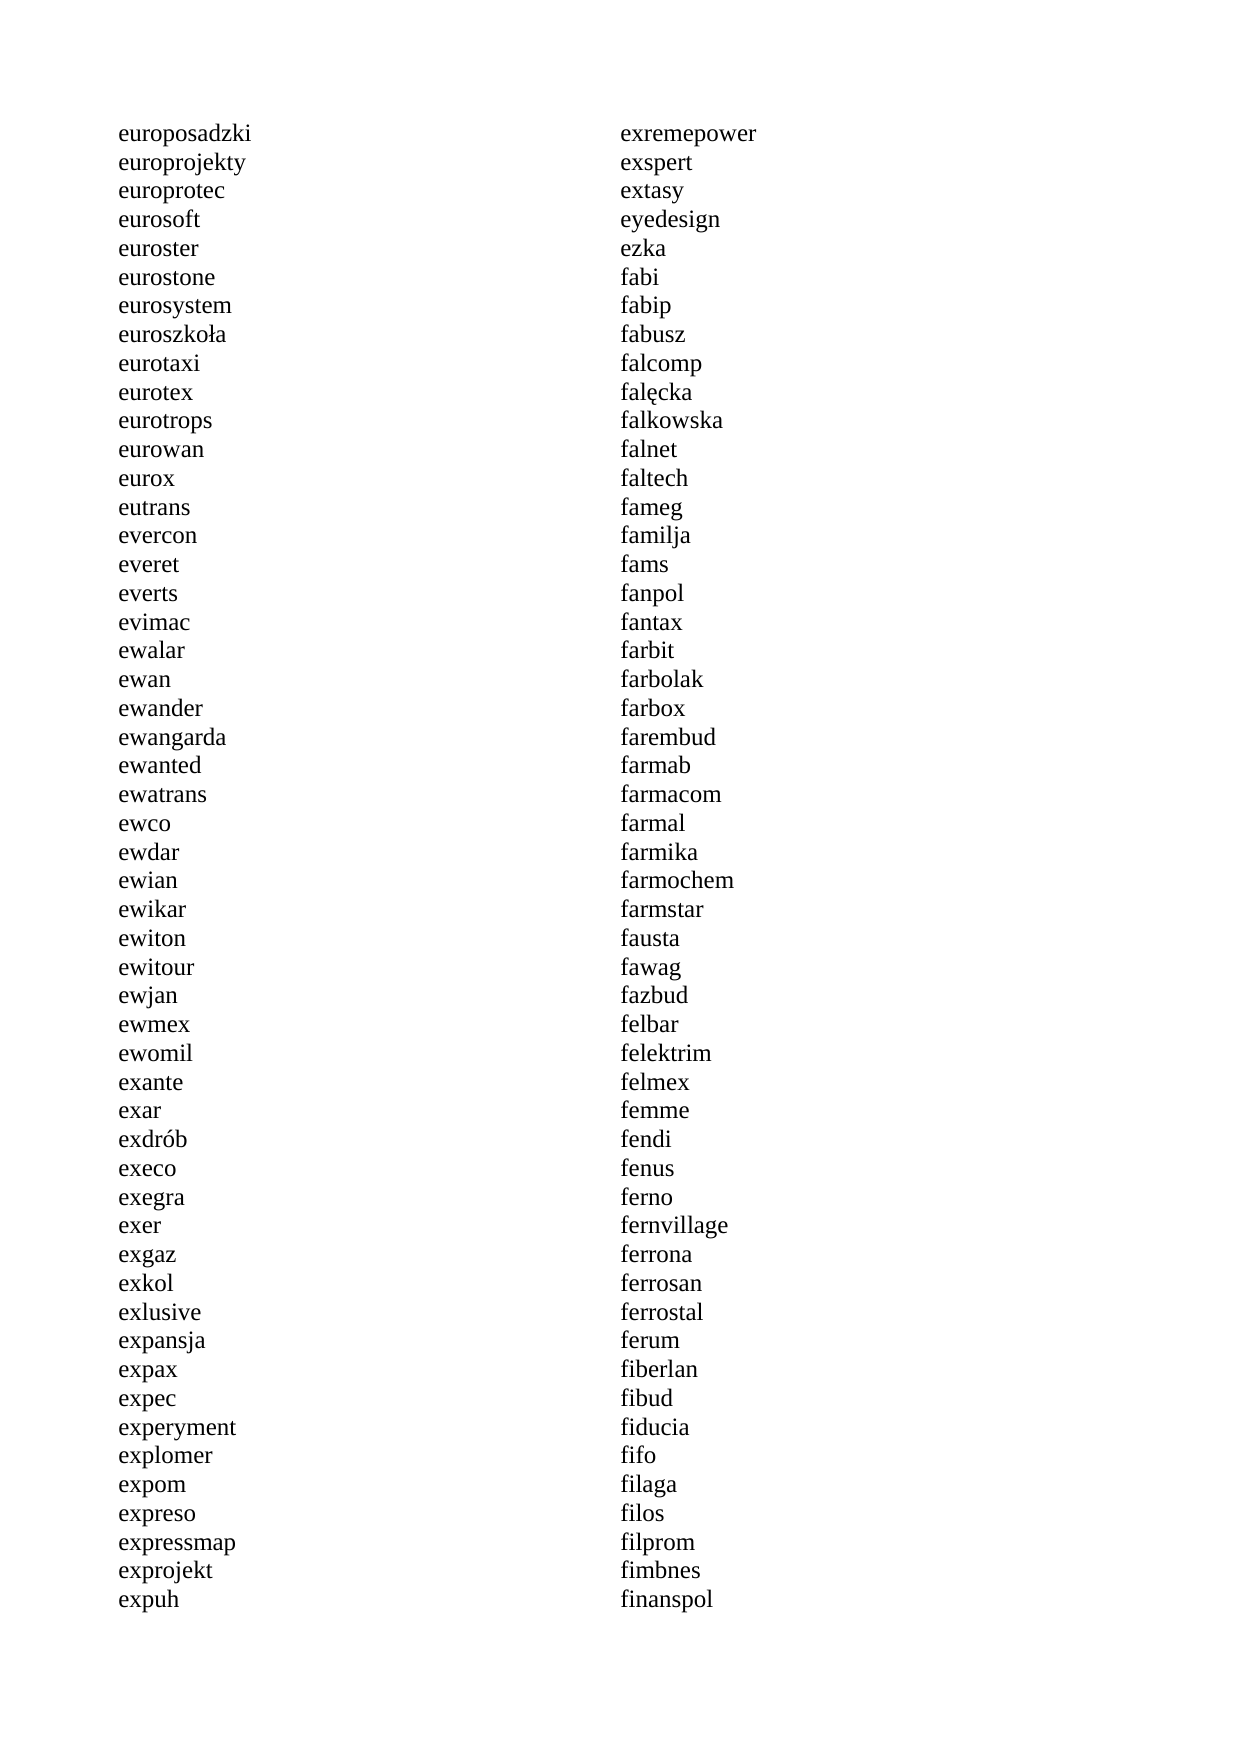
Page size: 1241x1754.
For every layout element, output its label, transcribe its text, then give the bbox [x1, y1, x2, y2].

text fawag [620, 952, 1122, 981]
text eurotex [118, 377, 620, 406]
text experyment [118, 1412, 620, 1441]
text fenus [620, 1153, 1122, 1182]
text exegra [118, 1182, 620, 1211]
text faltech [620, 463, 1122, 492]
text eurosystem [118, 291, 620, 319]
text eurosoft [118, 204, 620, 233]
text fimbnes [620, 1556, 1122, 1584]
text farmstar [620, 894, 1122, 923]
text fernvillage [620, 1211, 1122, 1239]
text expom [118, 1469, 620, 1498]
text expax [118, 1354, 620, 1383]
text fantax [620, 607, 1122, 636]
text fazbud [620, 981, 1122, 1009]
text evercon [118, 521, 620, 549]
text felektrim [620, 1038, 1122, 1067]
text ferrostal [620, 1297, 1122, 1326]
text ezka [620, 233, 1122, 262]
text euroszkoła [118, 319, 620, 348]
text felmex [620, 1067, 1122, 1096]
text fibud [620, 1383, 1122, 1412]
text ewan [118, 664, 620, 693]
text ewdar [118, 837, 620, 866]
text ferrona [620, 1239, 1122, 1268]
text eurowan [118, 434, 620, 463]
text exremepower [620, 118, 1122, 147]
text ewangarda [118, 722, 620, 751]
text exdrób [118, 1124, 620, 1153]
text ewiton [118, 923, 620, 952]
text farmochem [620, 866, 1122, 894]
text farmal [620, 808, 1122, 837]
text farembud [620, 722, 1122, 751]
text fams [620, 549, 1122, 578]
text exgaz [118, 1239, 620, 1268]
text exprojekt [118, 1556, 620, 1584]
text fabi [620, 262, 1122, 291]
text eurox [118, 463, 620, 492]
text ewco [118, 808, 620, 837]
text farbit [620, 636, 1122, 664]
text ewatrans [118, 779, 620, 808]
text ewanted [118, 751, 620, 779]
text europrojekty [118, 147, 620, 176]
text ewjan [118, 981, 620, 1009]
text ewalar [118, 636, 620, 664]
text expreso [118, 1498, 620, 1527]
text ewmex [118, 1009, 620, 1038]
text farbox [620, 693, 1122, 722]
text felbar [620, 1009, 1122, 1038]
text falnet [620, 434, 1122, 463]
text explomer [118, 1441, 620, 1469]
text filprom [620, 1527, 1122, 1556]
text exlusive [118, 1297, 620, 1326]
text europrotec [118, 176, 620, 204]
text fiducia [620, 1412, 1122, 1441]
text fanpol [620, 578, 1122, 607]
text eurostone [118, 262, 620, 291]
text everts [118, 578, 620, 607]
text expansja [118, 1326, 620, 1354]
text expressmap [118, 1527, 620, 1556]
text eyedesign [620, 204, 1122, 233]
text everet [118, 549, 620, 578]
text ferrosan [620, 1268, 1122, 1297]
text finanspol [620, 1584, 1122, 1613]
text farbolak [620, 664, 1122, 693]
text fiberlan [620, 1354, 1122, 1383]
text eutrans [118, 492, 620, 521]
text filos [620, 1498, 1122, 1527]
text falkowska [620, 406, 1122, 434]
text ewitour [118, 952, 620, 981]
text fabusz [620, 319, 1122, 348]
text execo [118, 1153, 620, 1182]
text ewian [118, 866, 620, 894]
text fameg [620, 492, 1122, 521]
text farmab [620, 751, 1122, 779]
text falęcka [620, 377, 1122, 406]
text fendi [620, 1124, 1122, 1153]
text falcomp [620, 348, 1122, 377]
text eurotrops [118, 406, 620, 434]
text eurotaxi [118, 348, 620, 377]
text farmika [620, 837, 1122, 866]
text expuh [118, 1584, 620, 1613]
text ewomil [118, 1038, 620, 1067]
text ferno [620, 1182, 1122, 1211]
text fifo [620, 1441, 1122, 1469]
text farmacom [620, 779, 1122, 808]
text exer [118, 1211, 620, 1239]
text euroster [118, 233, 620, 262]
text expec [118, 1383, 620, 1412]
text filaga [620, 1469, 1122, 1498]
text europosadzki [118, 118, 620, 147]
text evimac [118, 607, 620, 636]
text ferum [620, 1326, 1122, 1354]
text familja [620, 521, 1122, 549]
text ewikar [118, 894, 620, 923]
text exar [118, 1096, 620, 1124]
text femme [620, 1096, 1122, 1124]
text fabip [620, 291, 1122, 319]
text extasy [620, 176, 1122, 204]
text ewander [118, 693, 620, 722]
text fausta [620, 923, 1122, 952]
text exspert [620, 147, 1122, 176]
text exkol [118, 1268, 620, 1297]
text exante [118, 1067, 620, 1096]
